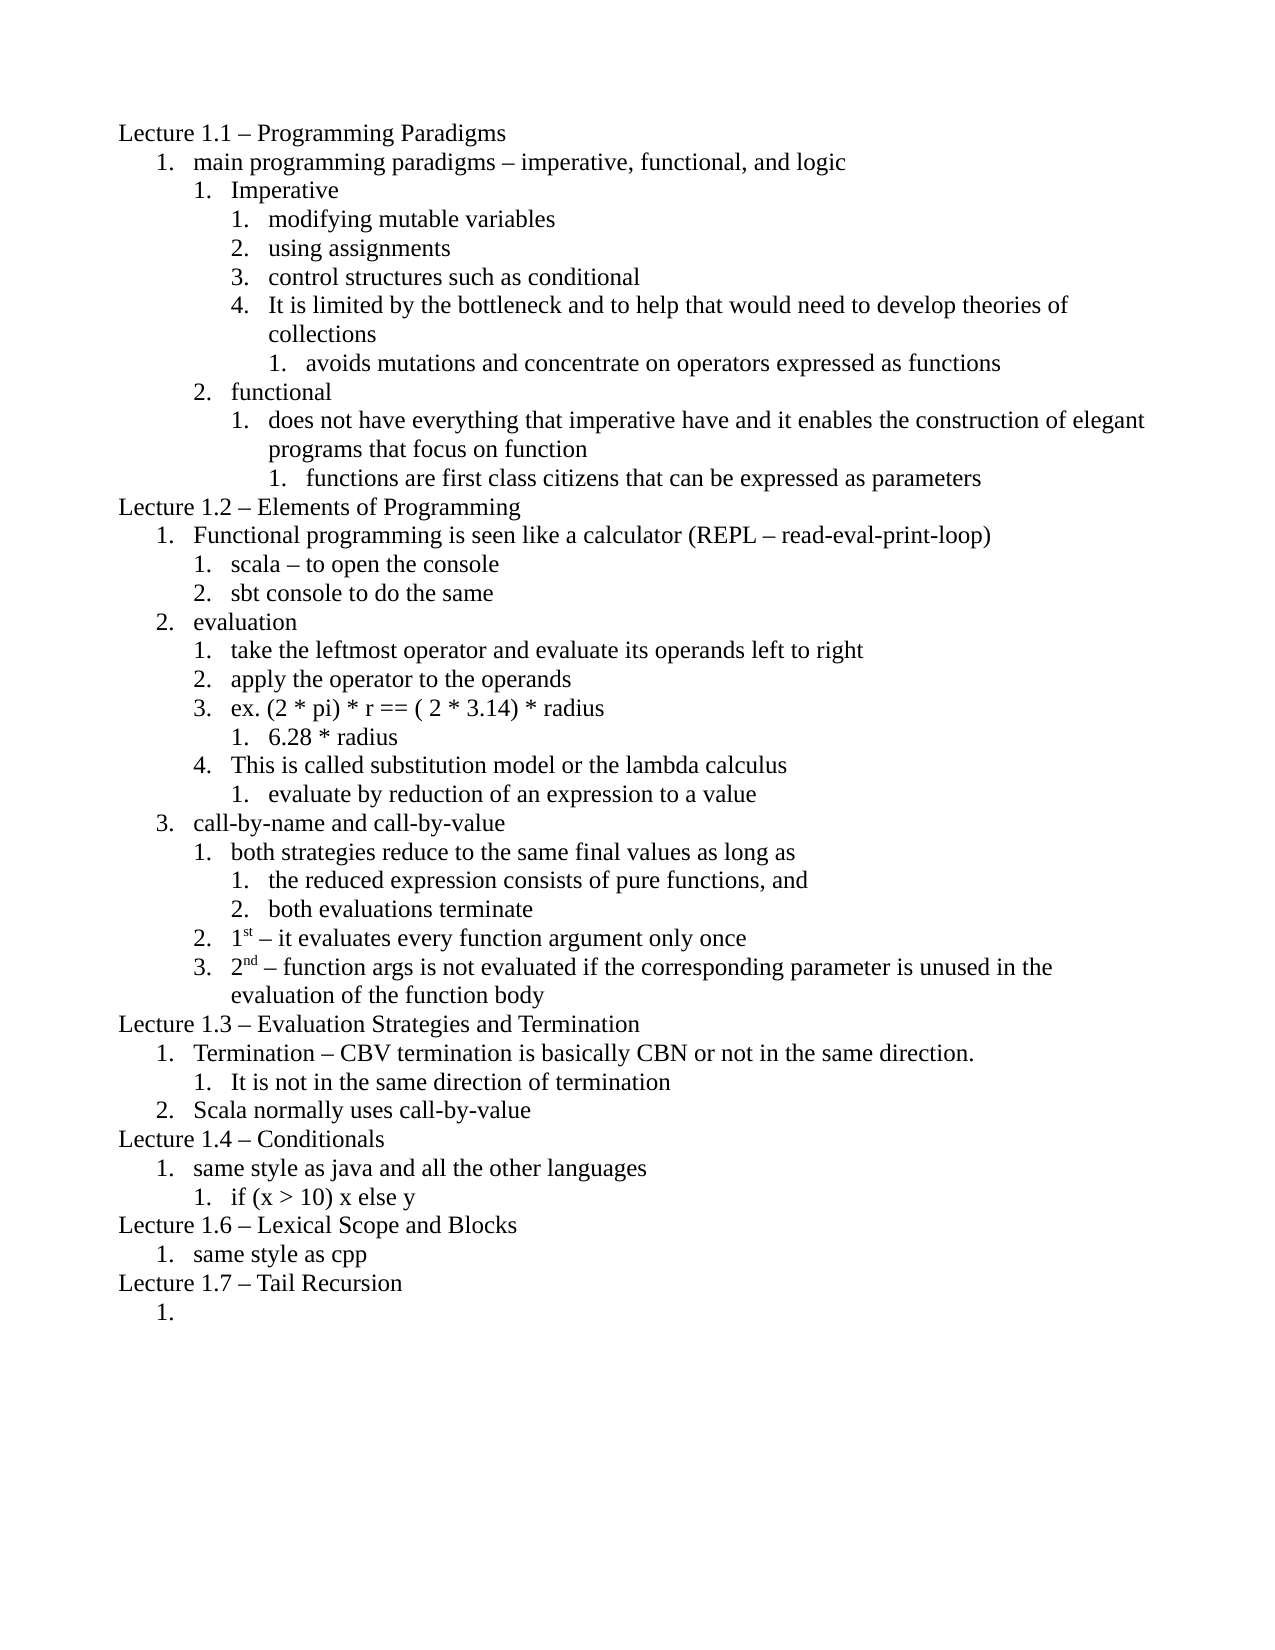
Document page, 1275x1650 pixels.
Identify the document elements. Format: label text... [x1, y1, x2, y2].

list same style as java and all the other languages [156, 1153, 1157, 1182]
list take the leftmost operator and evaluate its operands left to right [193, 636, 1157, 664]
list modifying mutable variables [231, 204, 1157, 233]
list does not have everything that imperative have and it enables the construction of elegant programs that focus on function [231, 406, 1157, 463]
list apply the operator to the operands [193, 664, 1157, 693]
list Functional programming is seen like a calculator (REPL – read-eval-print-loop) [156, 521, 1157, 549]
list both strategies reduce to the same final values as long as [193, 837, 1157, 866]
text Lecture 1.4 – Conditionals [118, 1124, 1157, 1153]
list functional [193, 377, 1157, 406]
text Lecture 1.6 – Lexical Scope and Blocks [118, 1211, 1157, 1239]
list functions are first class citizens that can be expressed as parameters [268, 463, 1157, 492]
list Scala normally uses call-by-value [156, 1096, 1157, 1124]
list Termination – CBV termination is basically CBN or not in the same direction. [156, 1038, 1157, 1067]
text Lecture 1.2 – Elements of Programming [118, 492, 1157, 521]
list This is called substitution model or the lambda calculus [193, 751, 1157, 779]
list call-by-name and call-by-value [156, 808, 1157, 837]
list 1st – it evaluates every function argument only once [193, 923, 1157, 952]
list control structures such as conditional [231, 262, 1157, 291]
list using assignments [231, 233, 1157, 262]
list It is not in the same direction of termination [193, 1067, 1157, 1096]
list both evaluations terminate [231, 894, 1157, 923]
list scala – to open the console [193, 549, 1157, 578]
list 6.28 * radius [231, 722, 1157, 751]
text Lecture 1.1 – Programming Paradigms [118, 118, 1157, 147]
list 2nd – function args is not evaluated if the corresponding parameter is unused in the evaluation of the function body [193, 952, 1157, 1009]
list sbt console to do the same [193, 578, 1157, 607]
list ex. (2 * pi) * r == ( 2 * 3.14) * radius [193, 693, 1157, 722]
list evaluation [156, 607, 1157, 636]
list main programming paradigms – imperative, functional, and logic [156, 147, 1157, 176]
list the reduced expression consists of pure functions, and [231, 866, 1157, 894]
list avoids mutations and concentrate on operators expressed as functions [268, 348, 1157, 377]
list Imperative [193, 176, 1157, 204]
list evaluate by reduction of an expression to a value [231, 779, 1157, 808]
list if (x > 10) x else y [193, 1182, 1157, 1211]
list It is limited by the bottleneck and to help that would need to develop theories of collections [231, 291, 1157, 348]
text Lecture 1.3 – Evaluation Strategies and Termination [118, 1009, 1157, 1038]
text Lecture 1.7 – Tail Recursion [118, 1268, 1157, 1297]
list same style as cpp [156, 1239, 1157, 1268]
